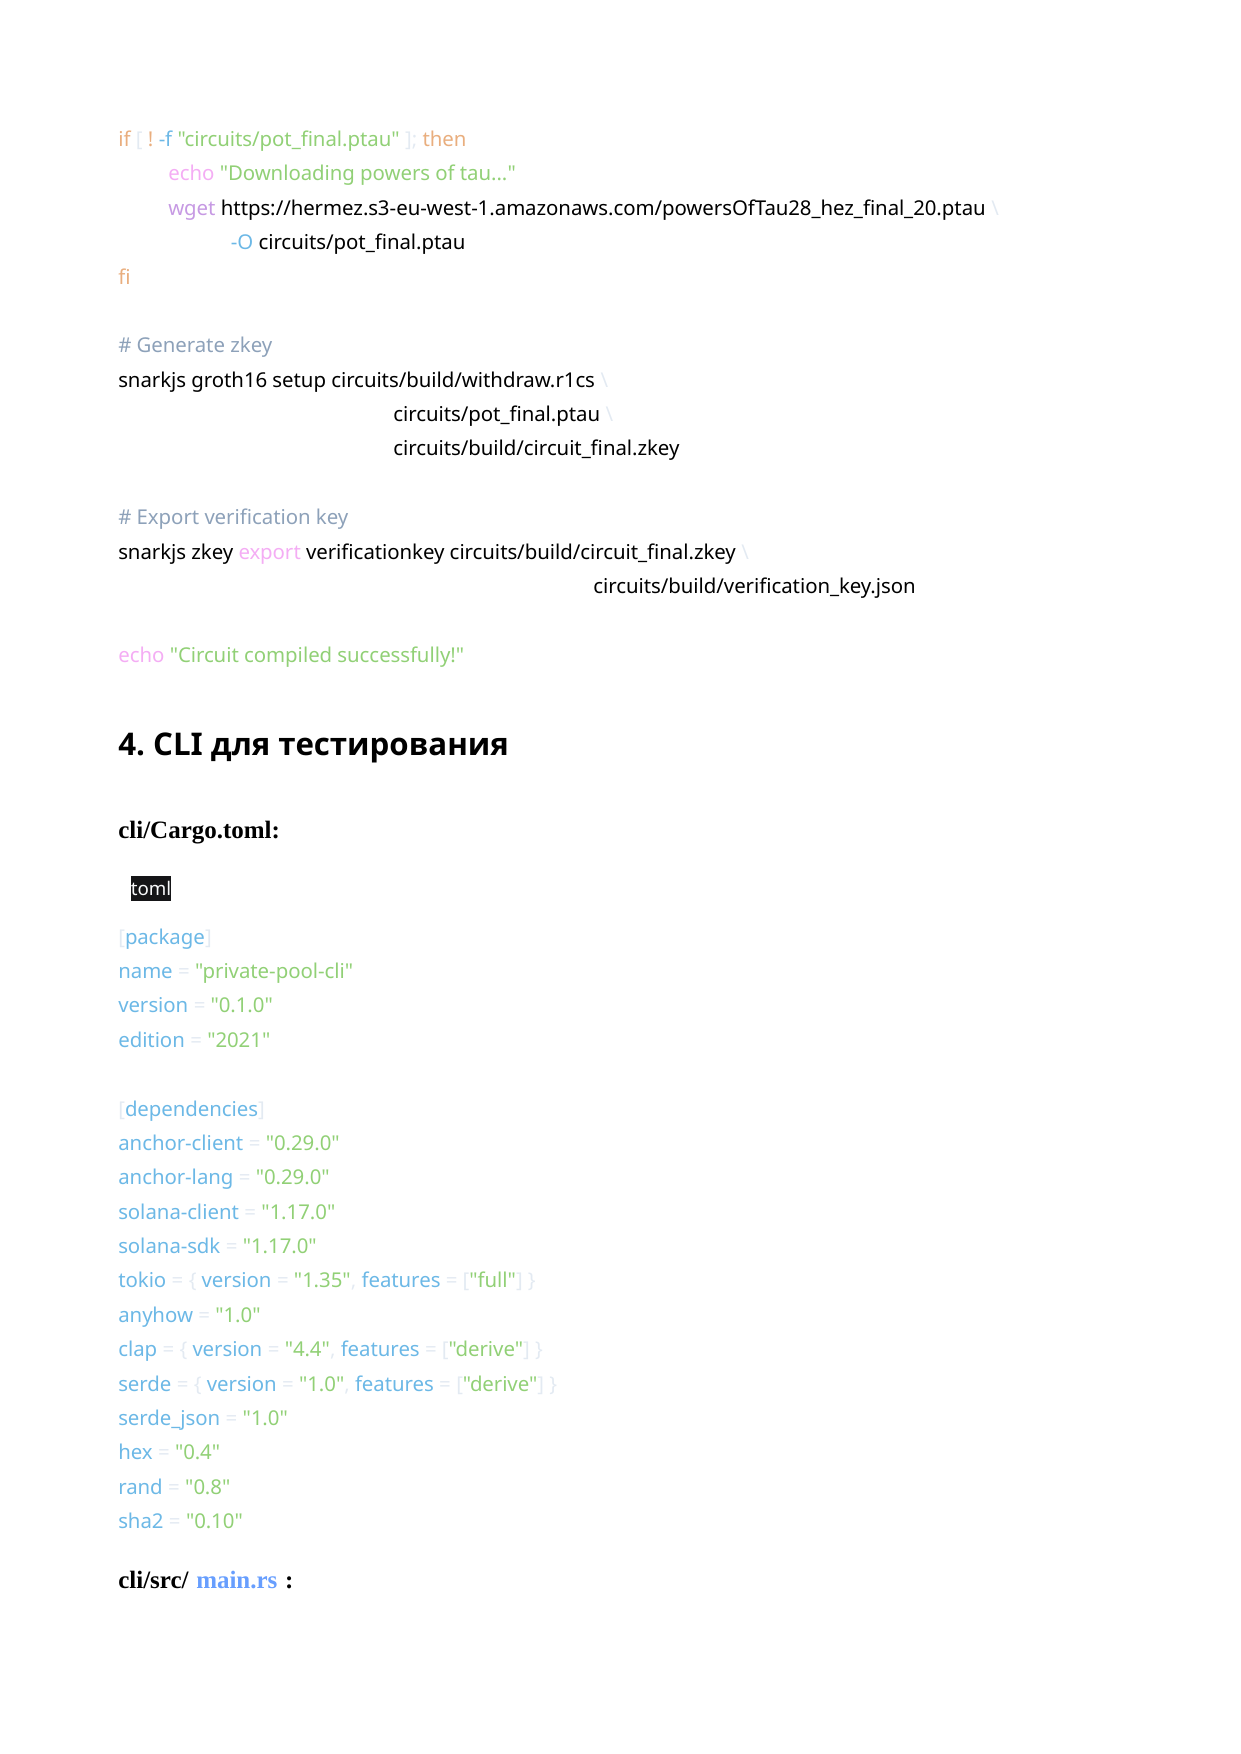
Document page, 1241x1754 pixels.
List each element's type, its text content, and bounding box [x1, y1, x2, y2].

text sha2 = "0.10" [118, 1500, 1122, 1534]
text snarkjs zkey export verificationkey circuits/build/circuit_final.zkey \ [118, 531, 1122, 565]
text wget https://hermez.s3-eu-west-1.amazonaws.com/powersOfTau28_hez_final_20.ptau \ [118, 187, 1122, 221]
text rand = "0.8" [118, 1466, 1122, 1500]
text echo "Downloading powers of tau..." [118, 152, 1122, 187]
text edition = "2021" [118, 1019, 1122, 1053]
text cli/Cargo.toml: [118, 815, 1122, 844]
text circuits/pot_final.ptau \ [118, 393, 1122, 427]
text anchor-lang = "0.29.0" [118, 1156, 1122, 1191]
text clap = { version = "4.4", features = ["derive"] } [118, 1328, 1122, 1363]
text snarkjs groth16 setup circuits/build/withdraw.r1cs \ [118, 359, 1122, 393]
text fi [118, 256, 1122, 290]
text tokio = { version = "1.35", features = ["full"] } [118, 1259, 1122, 1294]
subtitle 4. CLI для тестирования [118, 718, 1122, 765]
text name = "private-pool-cli" [118, 950, 1122, 984]
text cli/src/main.rs [118, 1559, 284, 1600]
text anyhow = "1.0" [118, 1294, 1122, 1328]
text [dependencies] [118, 1088, 1122, 1122]
text echo "Circuit compiled successfully!" [118, 634, 1122, 668]
text [package] [118, 916, 1122, 950]
text solana-sdk = "1.17.0" [118, 1225, 1122, 1259]
text circuits/build/circuit_final.zkey [118, 427, 1122, 462]
text # Export verification key [118, 496, 1122, 531]
text version = "0.1.0" [118, 984, 1122, 1019]
text serde_json = "1.0" [118, 1397, 1122, 1431]
text anchor-client = "0.29.0" [118, 1122, 1122, 1156]
text toml [131, 873, 1122, 901]
text : [285, 1559, 1122, 1600]
text if [ ! -f "circuits/pot_final.ptau" ]; then [118, 118, 1122, 152]
text hex = "0.4" [118, 1431, 1122, 1466]
text # Generate zkey [118, 324, 1122, 359]
text -O circuits/pot_final.ptau [118, 221, 1122, 256]
text solana-client = "1.17.0" [118, 1191, 1122, 1225]
text circuits/build/verification_key.json [118, 565, 1122, 599]
text serde = { version = "1.0", features = ["derive"] } [118, 1363, 1122, 1397]
